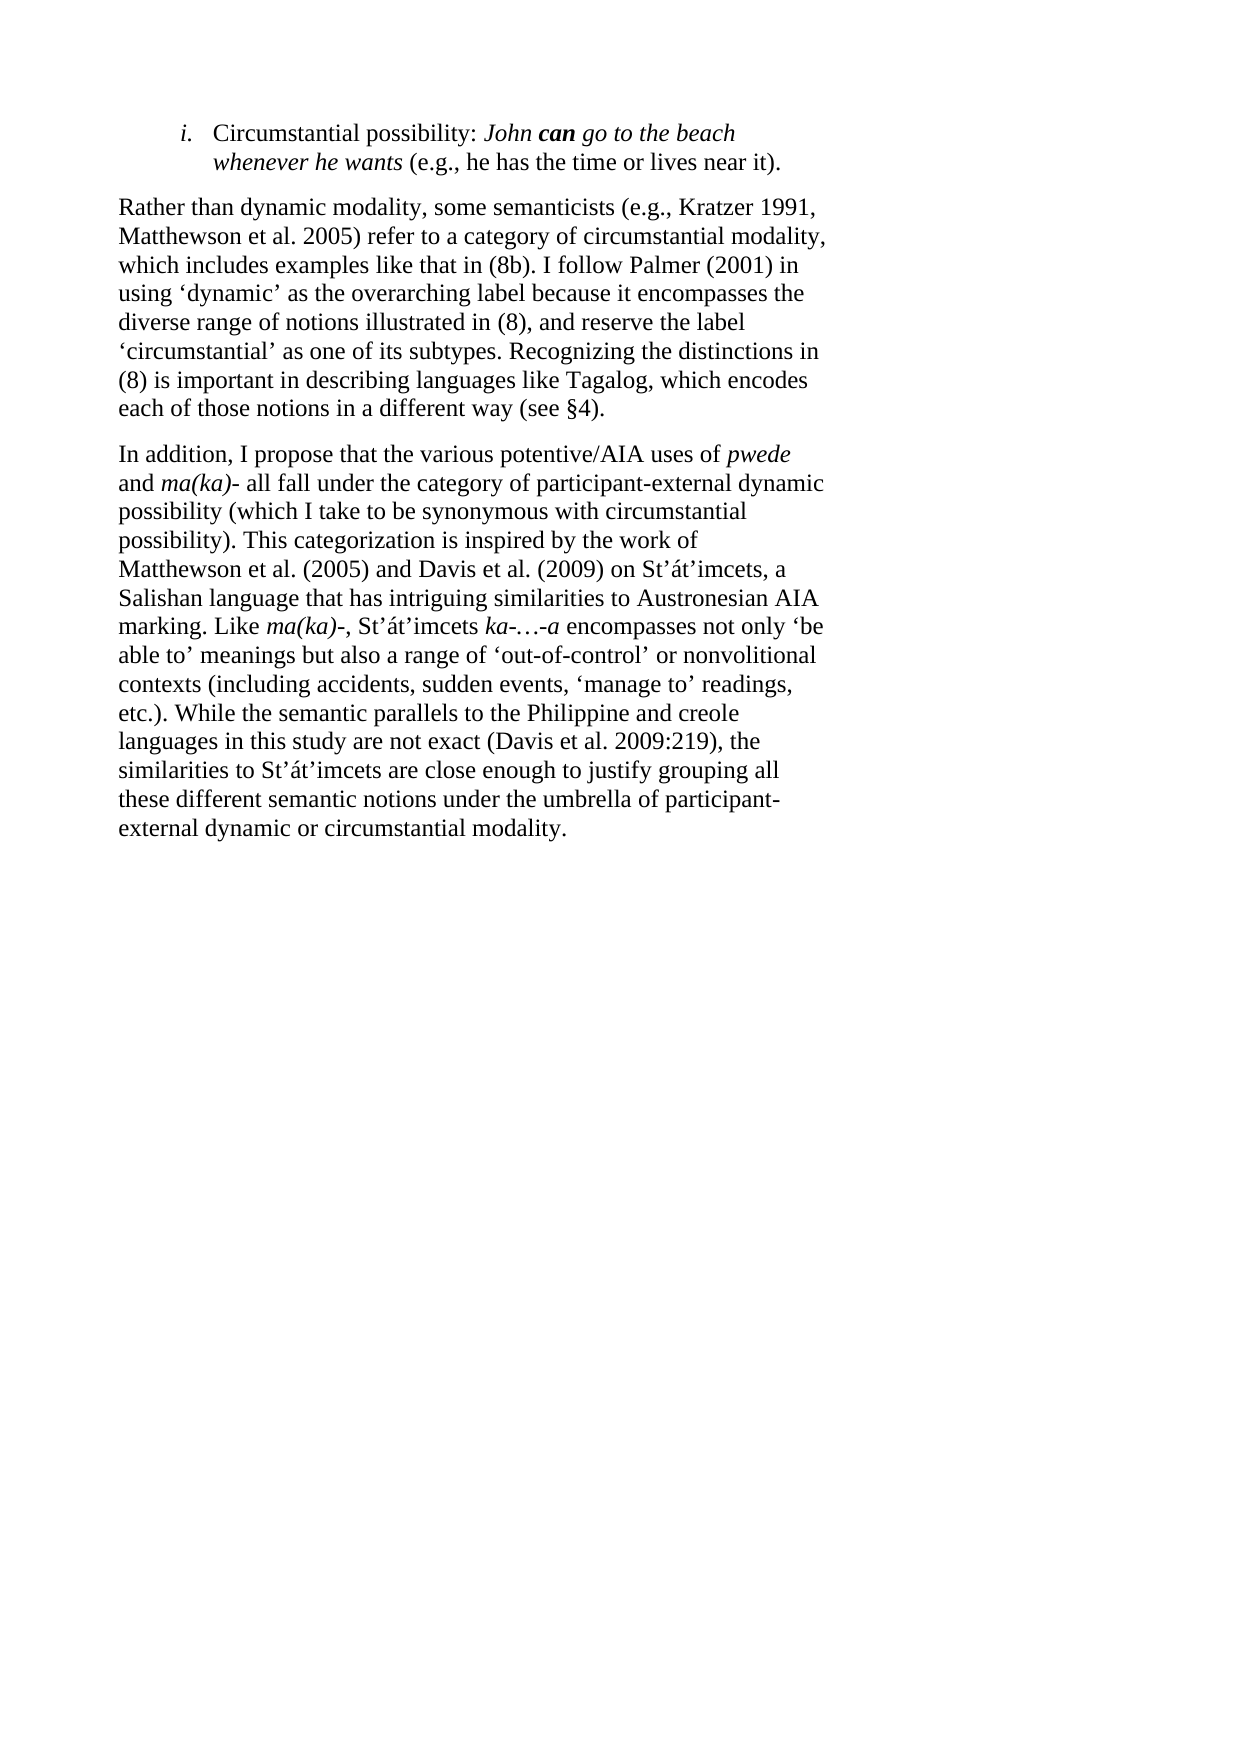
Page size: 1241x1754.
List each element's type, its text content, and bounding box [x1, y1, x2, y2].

list Circumstantial possibility: John can go to the beach whenever he wants (e.g., he has the time or lives near it). [193, 118, 827, 176]
text In addition, I propose that the various potentive/AIA uses of pwede and ma(ka)- all fall under the category of participant-external dynamic possibility (which I take to be synonymous with circumstantial possibility). This categorization is inspired by the work of Matthewson et al. (2005) and Davis et al. (2009) on St’át’imcets, a Salishan language that has intriguing similarities to Austronesian AIA marking. Like ma(ka)-, St’át’imcets ka-…-a encompasses not only ‘be able to’ meanings but also a range of ‘out-of-control’ or nonvolitional contexts (including accidents, sudden events, ‘manage to’ readings, etc.). While the semantic parallels to the Philippine and creole languages in this study are not exact (Davis et al. 2009:219), the similarities to St’át’imcets are close enough to justify grouping all these different semantic notions under the umbrella of participant-external dynamic or circumstantial modality. [118, 439, 827, 841]
text Rather than dynamic modality, some semanticists (e.g., Kratzer 1991, Matthewson et al. 2005) refer to a category of circumstantial modality, which includes examples like that in (8b). I follow Palmer (2001) in using ‘dynamic’ as the overarching label because it encompasses the diverse range of notions illustrated in (8), and reserve the label ‘circumstantial’ as one of its subtypes. Recognizing the distinctions in (8) is important in describing languages like Tagalog, which encodes each of those notions in a different way (see §4). [118, 192, 827, 422]
